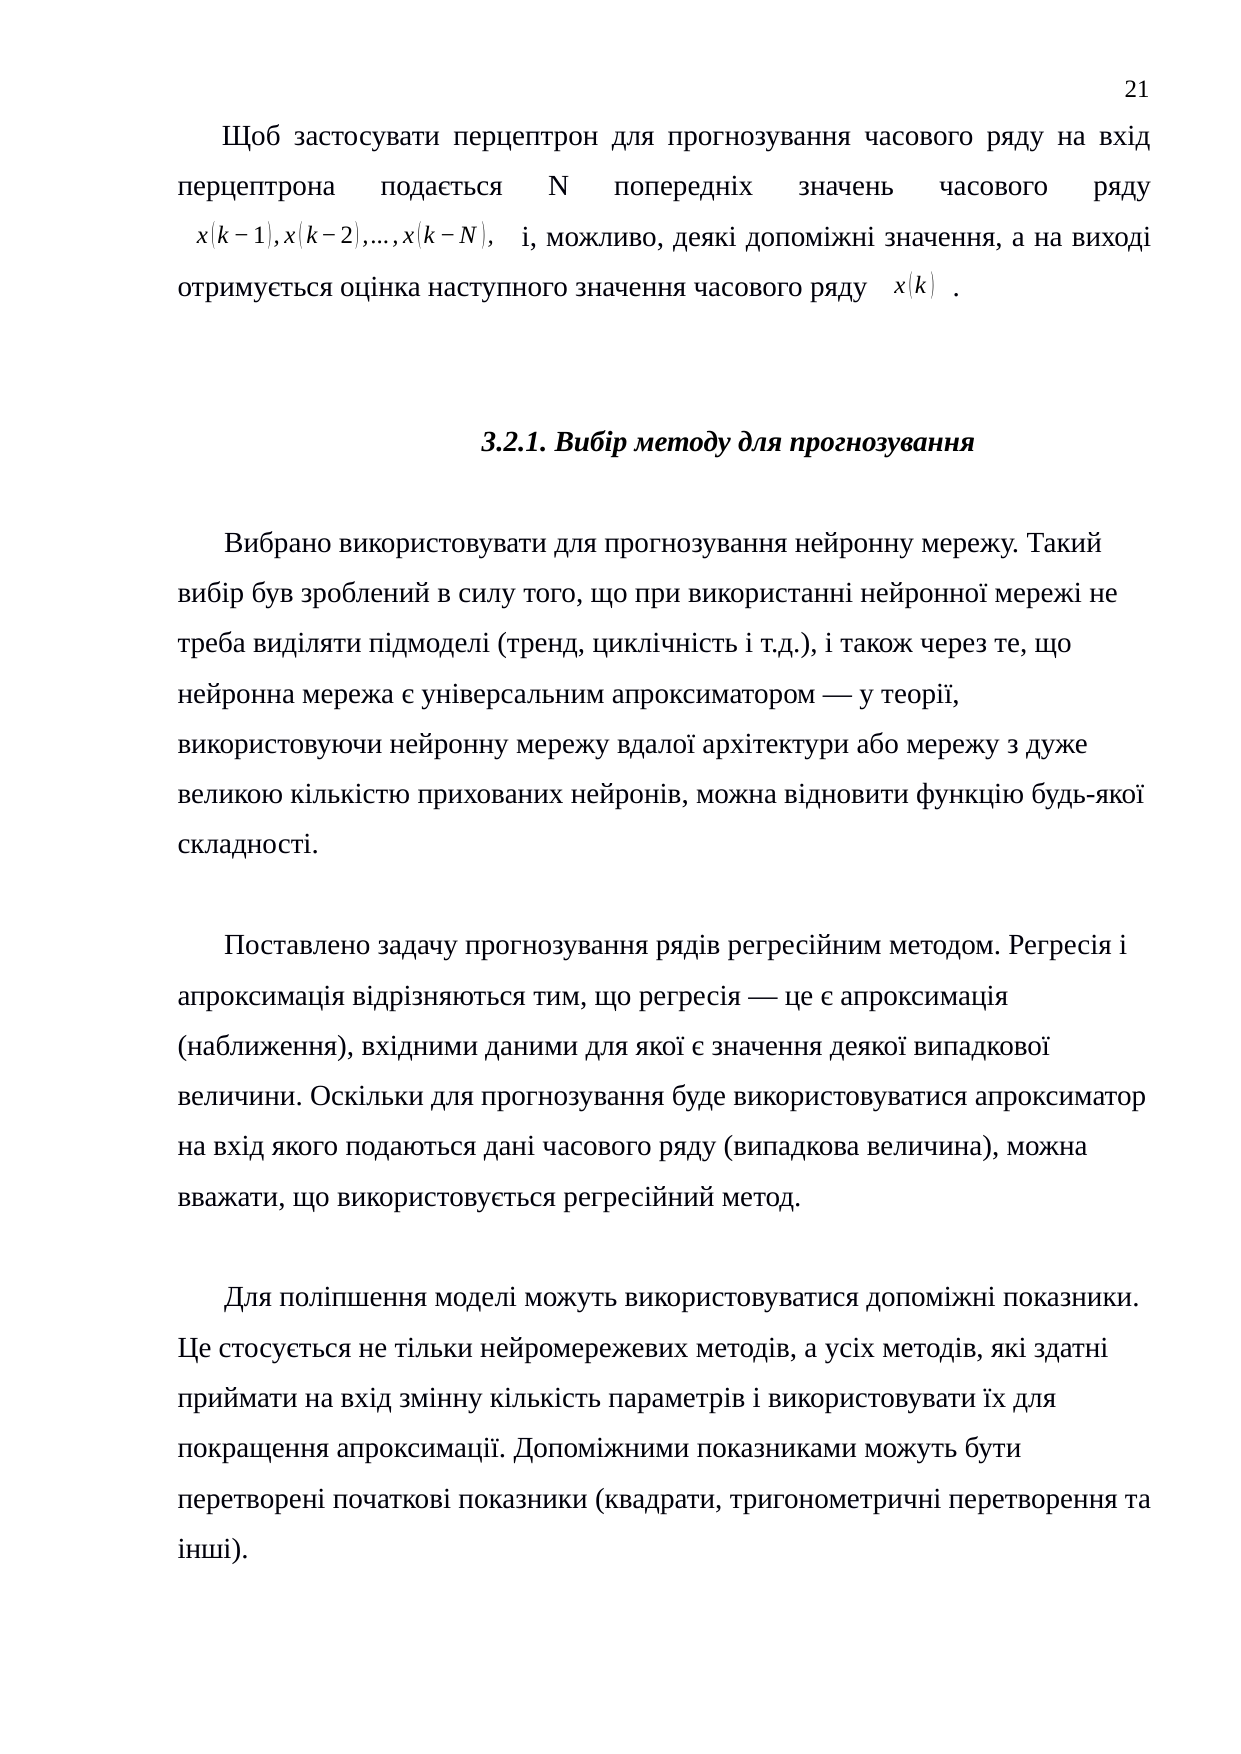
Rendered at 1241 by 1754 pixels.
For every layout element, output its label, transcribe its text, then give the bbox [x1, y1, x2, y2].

text Вибрано використовувати для прогнозування нейронну мережу. Такий вибір був зроблений в силу того, що при використанні нейронної мережі не треба виділяти підмоделі (тренд, циклічність і т.д.), і також через те, що нейронна мережа є універсальним апроксиматором — у теорії, використовуючи нейронну мережу вдалої архітектури або мережу з дуже великою кількістю прихованих нейронів, можна відновити функцію будь-якої складності. [177, 525, 1152, 860]
text Щоб застосувати перцептрон для прогнозування часового ряду на вхід перцептрона подається N попередніх значень часового ряду і, можливо, деякі допоміжні значення, а на виході отримується оцінка наступного значення часового ряду . [177, 118, 1152, 303]
subtitle 3.2.1. Вибір методу для прогнозування [305, 424, 1152, 458]
text Для поліпшення моделі можуть використовуватися допоміжні показники. Це стосується не тільки нейромережевих методів, а усіх методів, які здатні приймати на вхід змінну кількість параметрів і використовувати їх для покращення апроксимації. Допоміжними показниками можуть бути перетворені початкові показники (квадрати, тригонометричні перетворення та інші). [177, 1279, 1152, 1564]
text Поставлено задачу прогнозування рядів регресійним методом. Регресія і апроксимація відрізняються тим, що регресія — це є апроксимація (наближення), вхідними даними для якої є значення деякої випадкової величини. Оскільки для прогнозування буде використовуватися апроксиматор на вхід якого подаються дані часового ряду (випадкова величина), можна вважати, що використовується регресійний метод. [177, 927, 1152, 1212]
